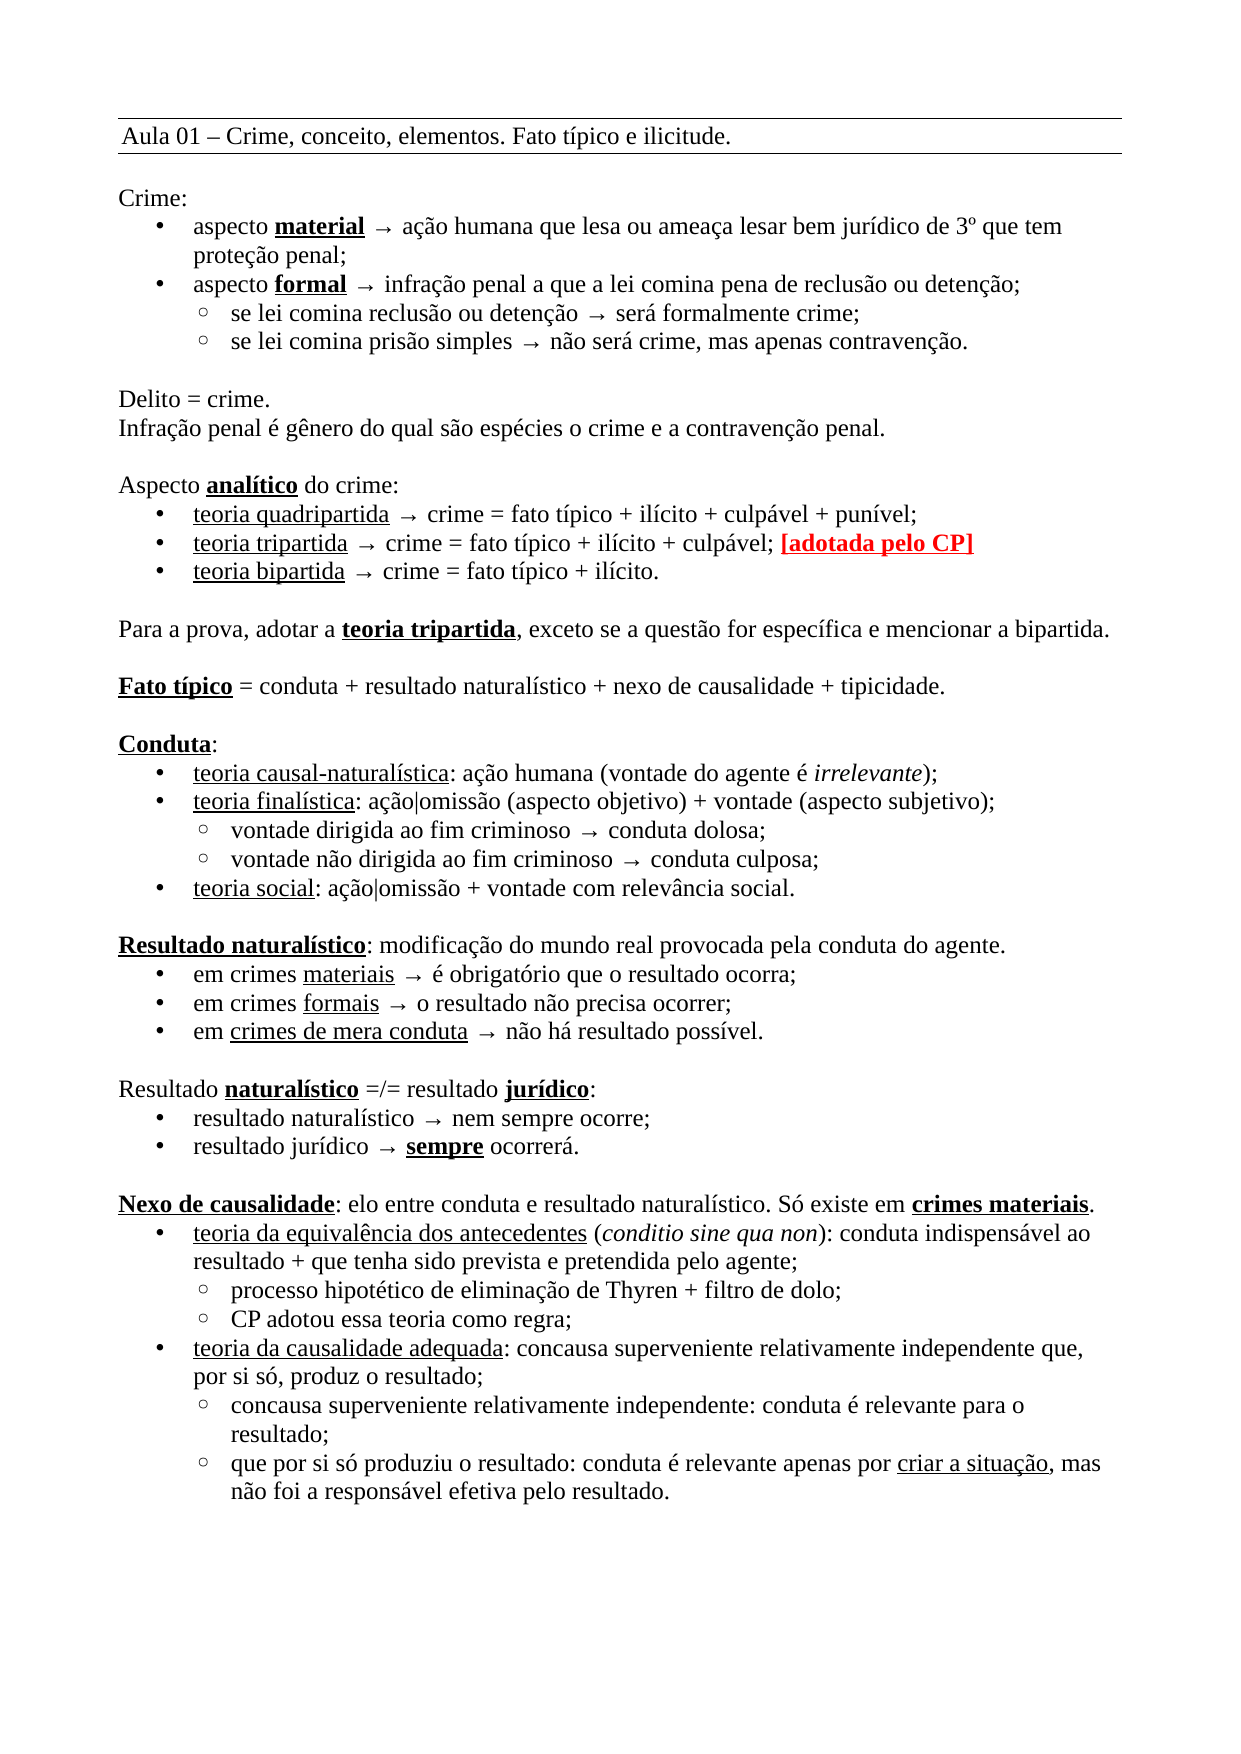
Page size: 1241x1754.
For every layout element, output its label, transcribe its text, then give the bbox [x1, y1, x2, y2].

text Resultado naturalístico: modificação do mundo real provocada pela conduta do agente. [118, 930, 1122, 959]
text Aspecto analítico do crime: [118, 470, 1122, 499]
list vontade dirigida ao fim criminoso → conduta dolosa; [193, 815, 1122, 844]
text Fato típico = conduta + resultado naturalístico + nexo de causalidade + tipicidade. [118, 671, 1122, 700]
list teoria social: ação|omissão + vontade com relevância social. [156, 873, 1122, 901]
list teoria quadripartida → crime = fato típico + ilícito + culpável + punível; [156, 499, 1122, 528]
list teoria finalística: ação|omissão (aspecto objetivo) + vontade (aspecto subjetivo); [156, 786, 1122, 815]
text Conduta: [118, 729, 1122, 758]
list CP adotou essa teoria como regra; [193, 1304, 1122, 1333]
list em crimes materiais → é obrigatório que o resultado ocorra; [156, 959, 1122, 988]
list que por si só produziu o resultado: conduta é relevante apenas por criar a situação, mas não foi a responsável efetiva pelo resultado. [193, 1448, 1122, 1505]
text Infração penal é gênero do qual são espécies o crime e a contravenção penal. [118, 413, 1122, 441]
list teoria causal-naturalística: ação humana (vontade do agente é irrelevante); [156, 758, 1122, 786]
list teoria da equivalência dos antecedentes (conditio sine qua non): conduta indispensável ao resultado + que tenha sido prevista e pretendida pelo agente; [156, 1218, 1122, 1275]
list teoria tripartida → crime = fato típico + ilícito + culpável; [adotada pelo CP] [156, 528, 1122, 556]
list em crimes de mera conduta → não há resultado possível. [156, 1016, 1122, 1045]
list concausa superveniente relativamente independente: conduta é relevante para o resultado; [193, 1390, 1122, 1448]
list aspecto formal → infração penal a que a lei comina pena de reclusão ou detenção; [156, 269, 1122, 298]
list se lei comina prisão simples → não será crime, mas apenas contravenção. [193, 326, 1122, 355]
text Crime: [118, 183, 1122, 211]
list processo hipotético de eliminação de Thyren + filtro de dolo; [193, 1275, 1122, 1304]
list se lei comina reclusão ou detenção → será formalmente crime; [193, 298, 1122, 326]
list resultado jurídico → sempre ocorrerá. [156, 1131, 1122, 1160]
text Nexo de causalidade: elo entre conduta e resultado naturalístico. Só existe em crimes materiais. [118, 1189, 1122, 1218]
text Resultado naturalístico =/= resultado jurídico: [118, 1074, 1122, 1103]
text Para a prova, adotar a teoria tripartida, exceto se a questão for específica e mencionar a bipartida. [118, 614, 1122, 643]
list em crimes formais → o resultado não precisa ocorrer; [156, 988, 1122, 1016]
list resultado naturalístico → nem sempre ocorre; [156, 1103, 1122, 1131]
list aspecto material → ação humana que lesa ou ameaça lesar bem jurídico de 3º que tem proteção penal; [156, 211, 1122, 269]
list teoria da causalidade adequada: concausa superveniente relativamente independente que, por si só, produz o resultado; [156, 1333, 1122, 1390]
list teoria bipartida → crime = fato típico + ilícito. [156, 556, 1122, 585]
list vontade não dirigida ao fim criminoso → conduta culposa; [193, 844, 1122, 873]
text Delito = crime. [118, 384, 1122, 413]
